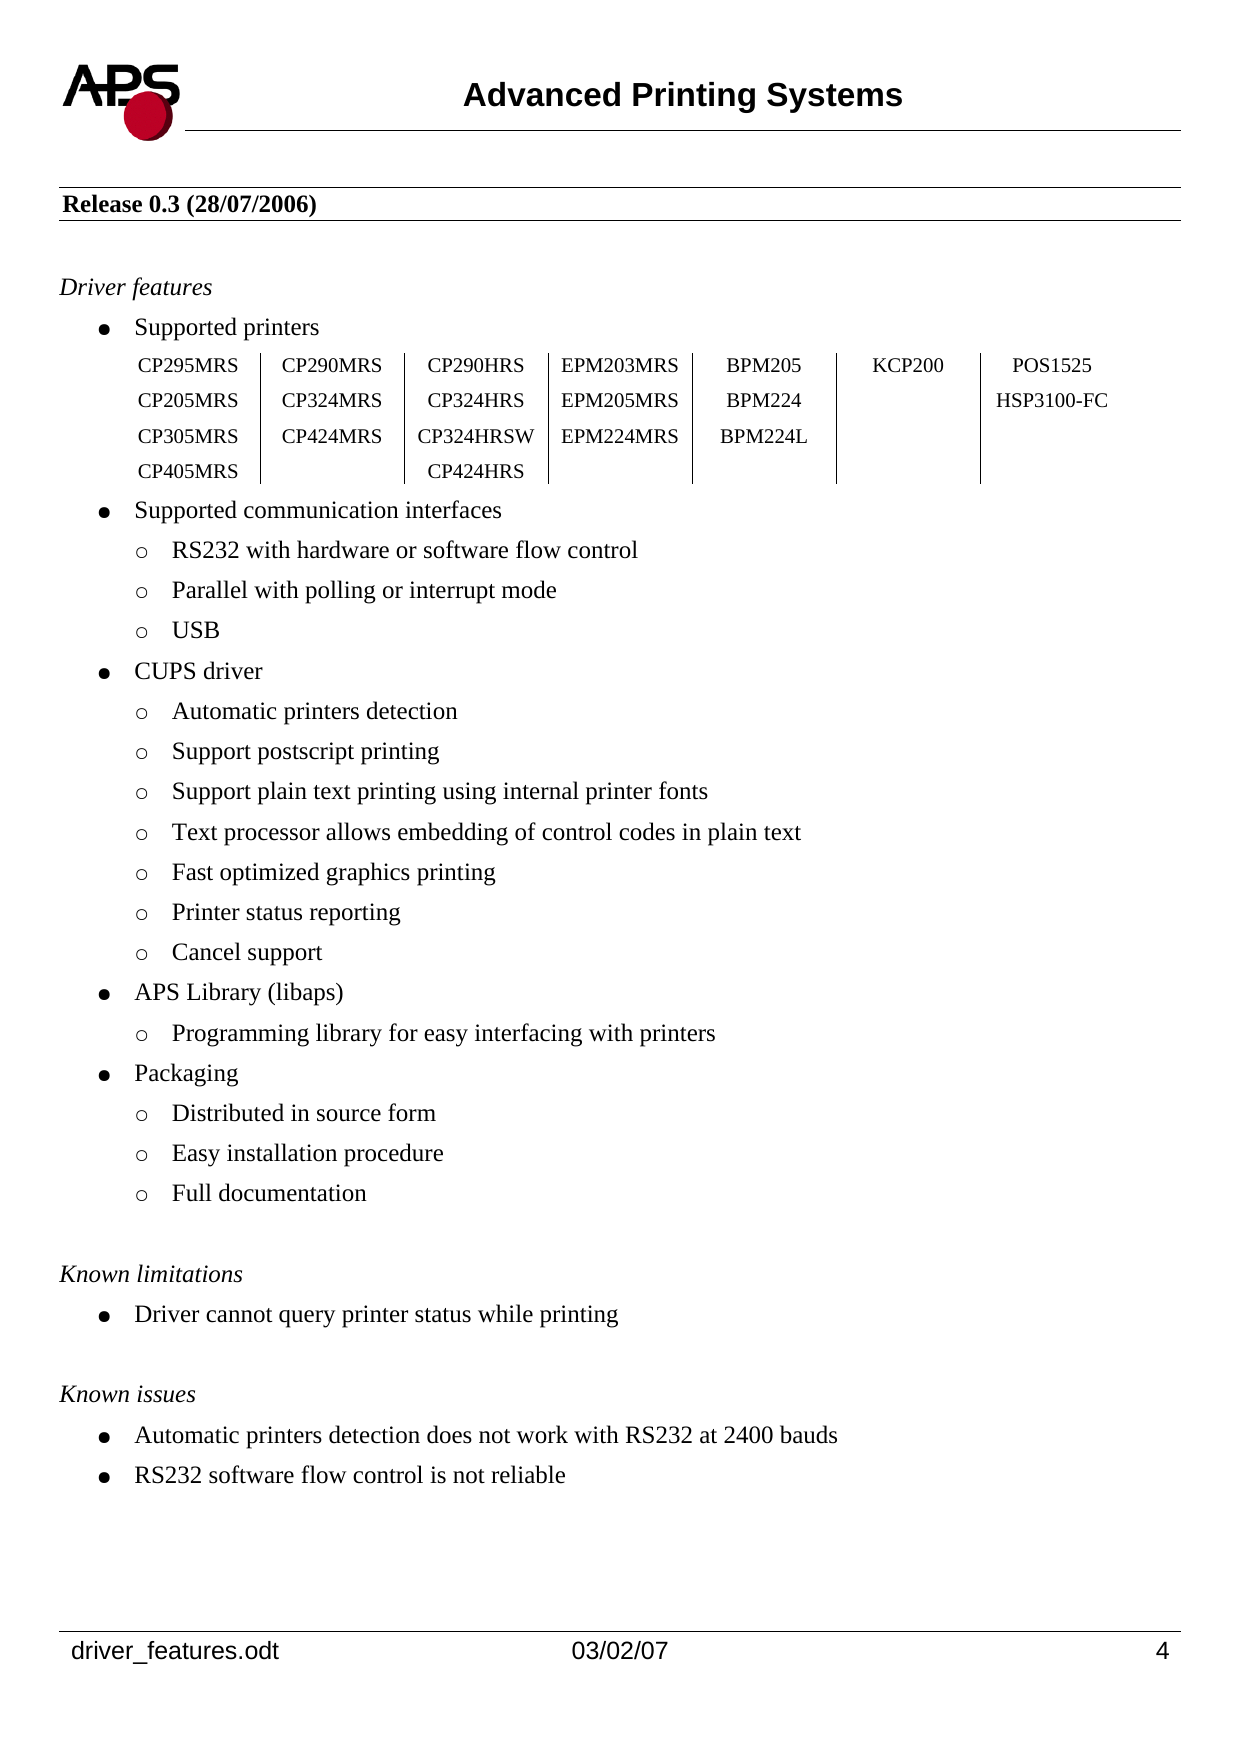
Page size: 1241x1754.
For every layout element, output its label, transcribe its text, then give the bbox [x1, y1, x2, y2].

list Supported printers [97, 313, 1181, 341]
text Release 0.3 (28/07/2006) [59, 188, 1181, 220]
list Programming library for easy interfacing with printers [134, 1019, 1181, 1046]
picture [59, 59, 186, 147]
text KCP200 [838, 353, 978, 377]
text HSP3100-FC [982, 389, 1122, 412]
text BPM224L [694, 425, 834, 448]
text CP424HRS [406, 460, 546, 483]
list RS232 with hardware or software flow control [134, 536, 1181, 564]
text CP290HRS [406, 353, 546, 377]
text CP324HRS [406, 389, 546, 412]
text BPM205 [694, 353, 834, 377]
text CP295MRS [118, 353, 258, 377]
list Distributed in source form [134, 1099, 1181, 1127]
list CUPS driver [97, 657, 1181, 684]
text CP324HRSW [406, 425, 546, 448]
text Driver features [59, 273, 1181, 301]
list Parallel with polling or interrupt mode [134, 576, 1181, 604]
list Automatic printers detection [134, 697, 1181, 725]
text BPM224 [694, 389, 834, 412]
list APS Library (libaps) [97, 978, 1181, 1006]
text CP305MRS [118, 425, 258, 448]
list Text processor allows embedding of control codes in plain text [134, 818, 1181, 845]
list Supported communication interfaces [97, 496, 1181, 524]
text POS1525 [982, 353, 1122, 377]
text Known issues [59, 1381, 1181, 1408]
text CP290MRS [262, 353, 402, 377]
list Automatic printers detection does not work with RS232 at 2400 bauds [97, 1421, 1181, 1448]
list RS232 software flow control is not reliable [97, 1461, 1181, 1489]
list Easy installation procedure [134, 1139, 1181, 1167]
list Support plain text printing using internal printer fonts [134, 777, 1181, 805]
list Cancel support [134, 938, 1181, 966]
list Driver cannot query printer status while printing [97, 1300, 1181, 1328]
text CP424MRS [262, 425, 402, 448]
text CP205MRS [118, 389, 258, 412]
text EPM205MRS [550, 389, 690, 412]
text EPM224MRS [550, 425, 690, 448]
text EPM203MRS [550, 353, 690, 377]
text CP405MRS [118, 460, 258, 483]
list Support postscript printing [134, 737, 1181, 765]
list Full documentation [134, 1179, 1181, 1207]
text Known limitations [59, 1260, 1181, 1288]
list USB [134, 617, 1181, 644]
text CP324MRS [262, 389, 402, 412]
list Printer status reporting [134, 898, 1181, 926]
list Fast optimized graphics printing [134, 858, 1181, 886]
list Packaging [97, 1059, 1181, 1087]
